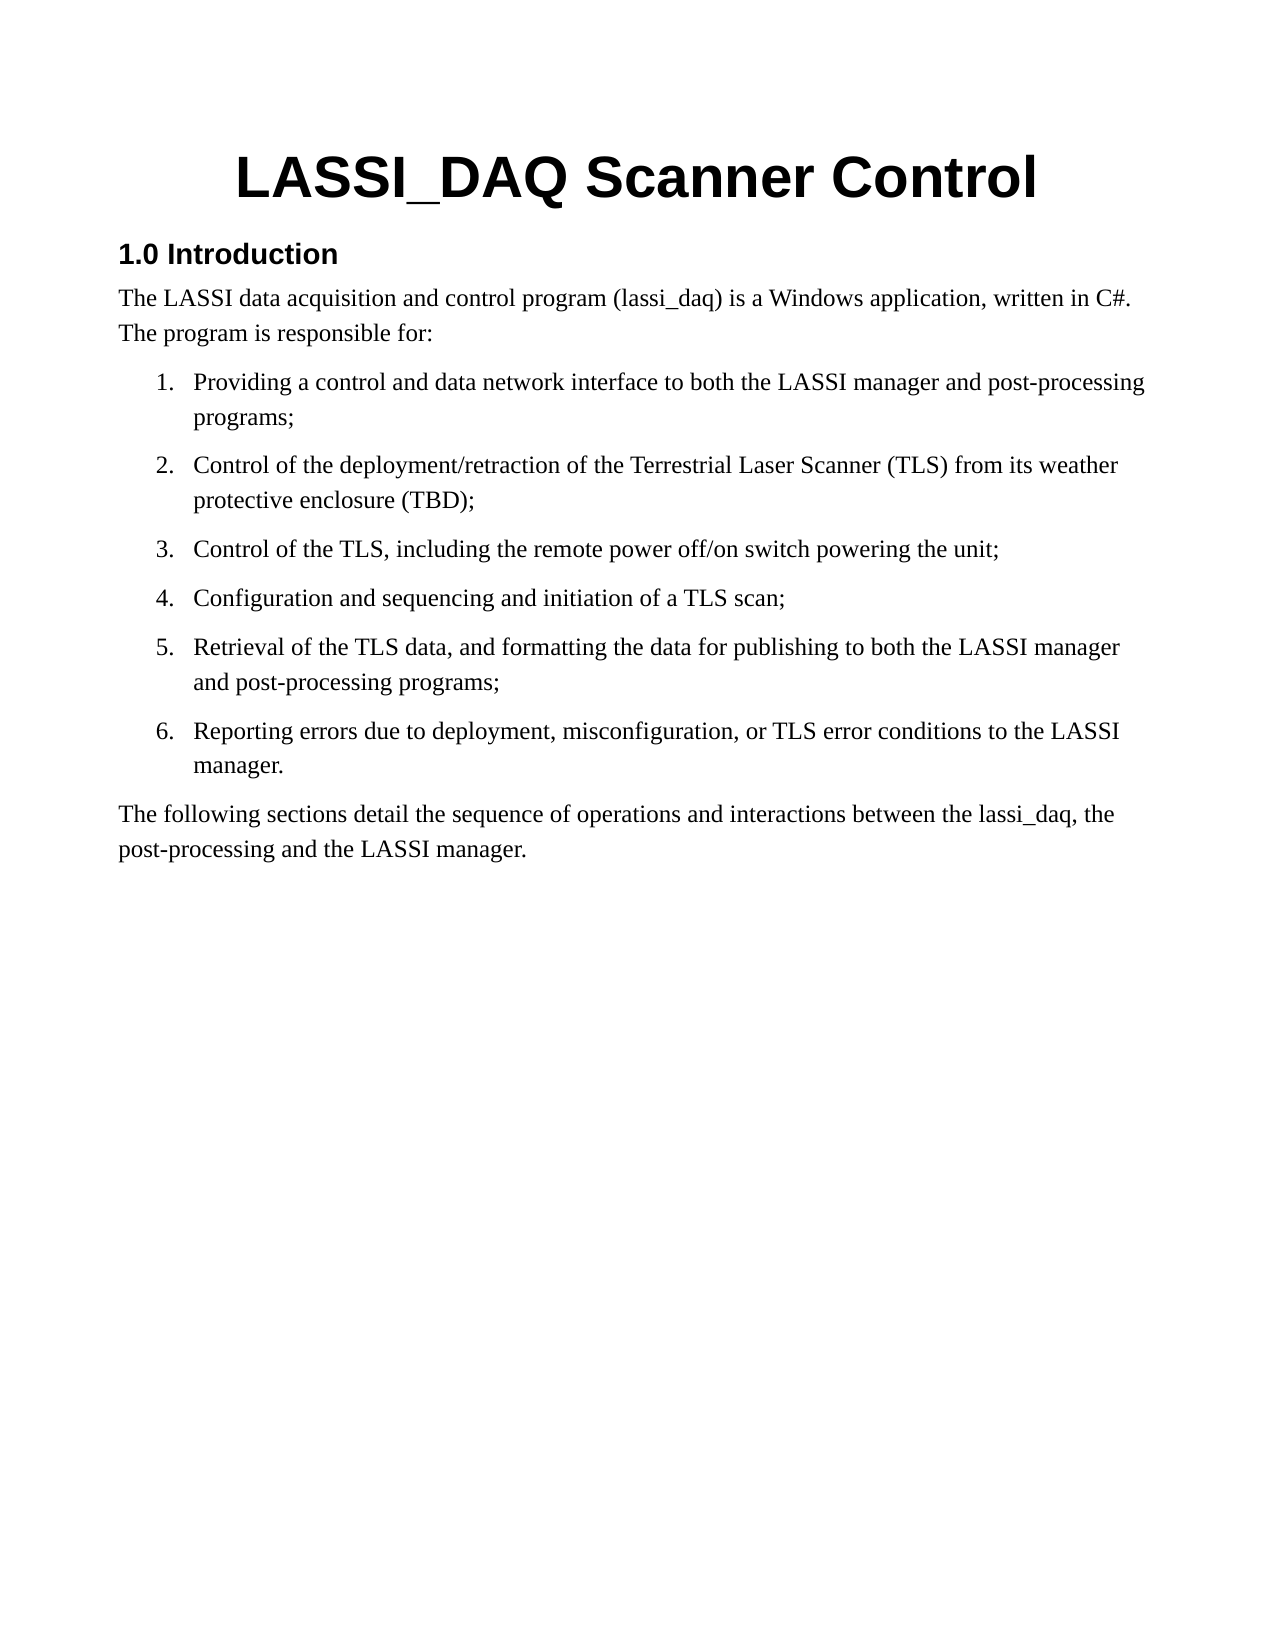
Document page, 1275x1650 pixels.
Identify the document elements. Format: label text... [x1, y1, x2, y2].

list Providing a control and data network interface to both the LASSI manager and post-processing programs; [156, 367, 1157, 430]
text The following sections detail the sequence of operations and interactions between the lassi_daq, the post-processing and the LASSI manager. [118, 799, 1157, 863]
text The LASSI data acquisition and control program (lassi_daq) is a Windows application, written in C#. The program is responsible for: [118, 283, 1157, 347]
list Control of the deployment/retraction of the Terrestrial Laser Scanner (TLS) from its weather protective enclosure (TBD); [156, 451, 1157, 514]
list Control of the TLS, including the remote power off/on switch powering the unit; [156, 534, 1157, 563]
list Retrieval of the TLS data, and formatting the data for publishing to both the LASSI manager and post-processing programs; [156, 632, 1157, 696]
list Configuration and sequencing and initiation of a TLS scan; [156, 583, 1157, 612]
list Reporting errors due to deployment, misconfiguration, or TLS error conditions to the LASSI manager. [156, 716, 1157, 779]
subtitle 1.0 Introduction [118, 237, 1157, 271]
title LASSI_DAQ Scanner Control [118, 143, 1157, 210]
